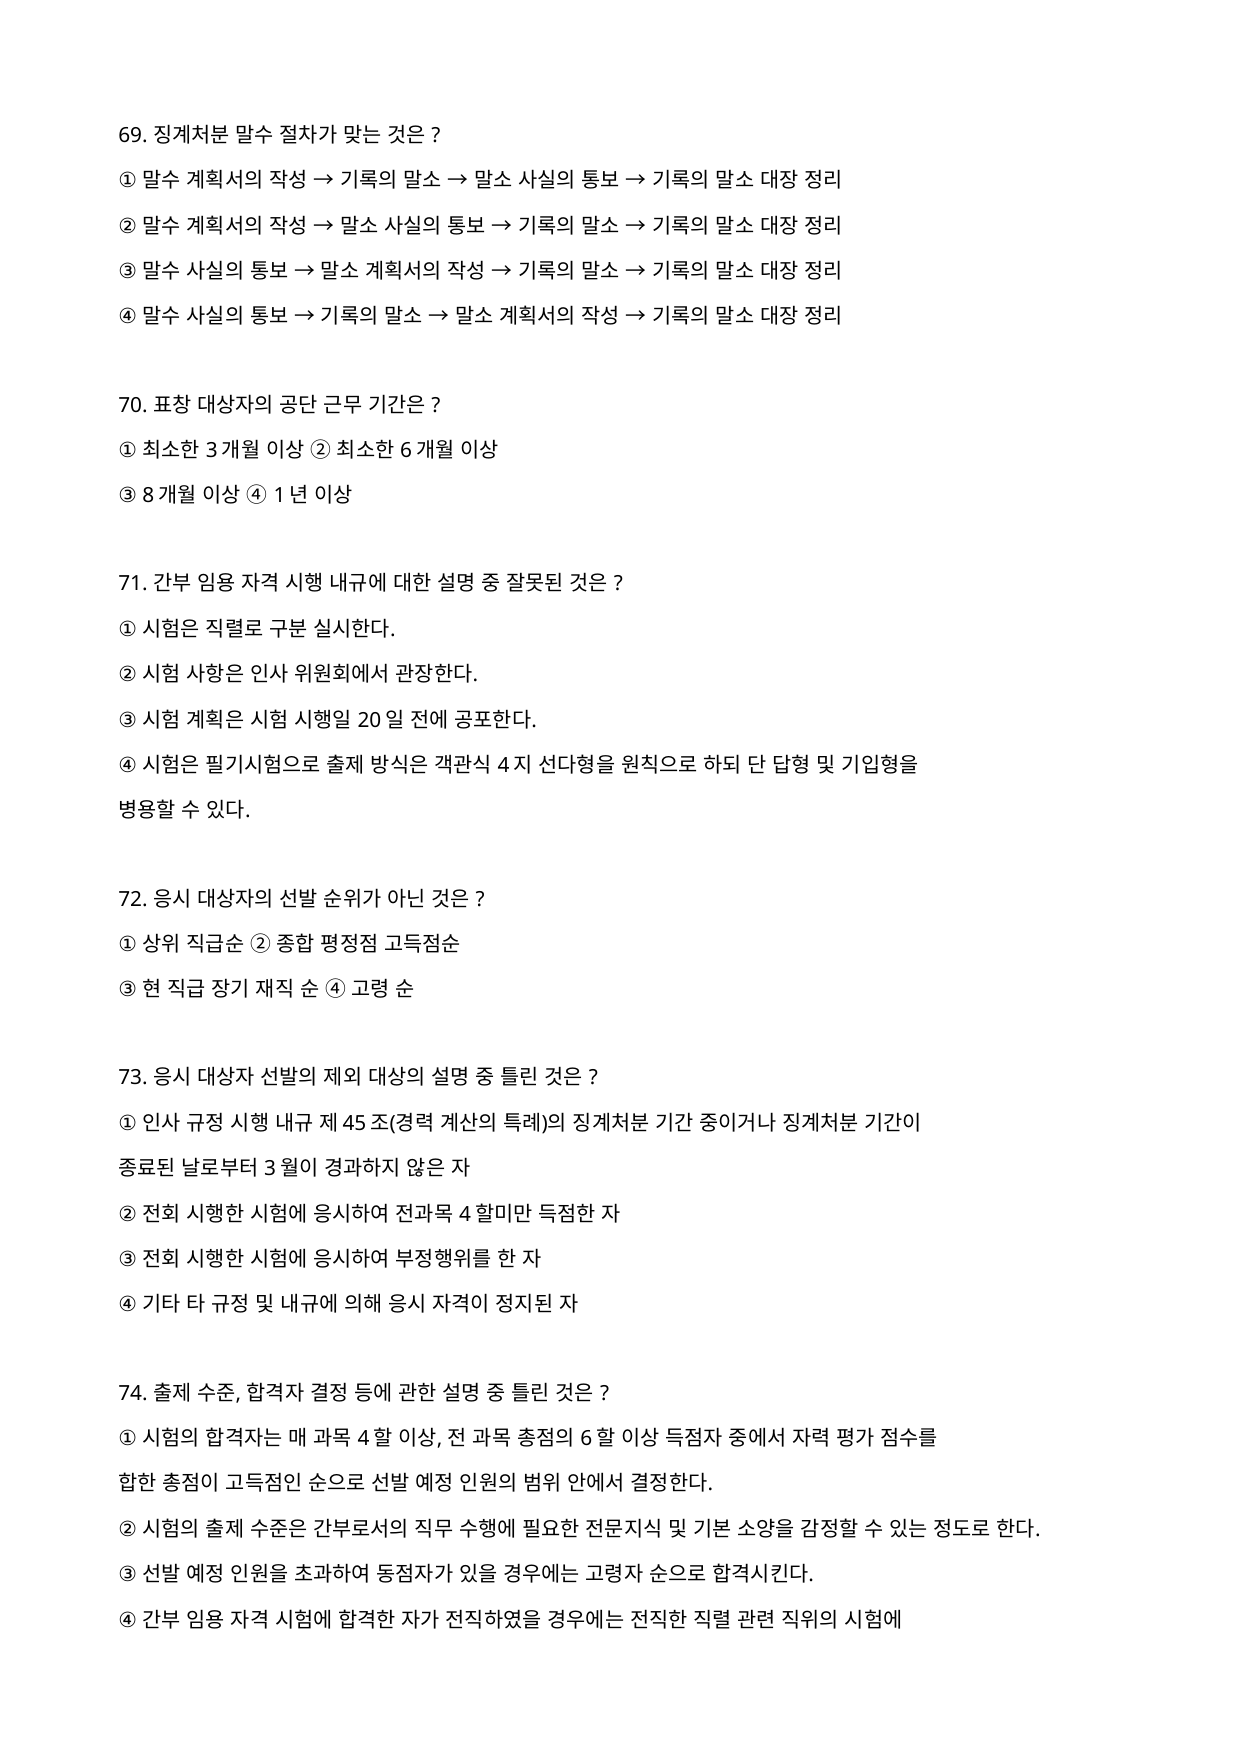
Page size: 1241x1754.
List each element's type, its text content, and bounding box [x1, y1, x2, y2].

text 병용할 수 있다. [118, 794, 1122, 824]
text ① 상위 직급순 ② 종합 평정점 고득점순 [118, 927, 1122, 957]
text ③ 말수 사실의 통보 → 말소 계획서의 작성 → 기록의 말소 → 기록의 말소 대장 정리 [118, 254, 1122, 285]
text ① 시험의 합격자는 매 과목 4할 이상, 전 과목 총점의 6할 이상 득점자 중에서 자력 평가 점수를 [118, 1421, 1122, 1451]
text 70. 표창 대상자의 공단 근무 기간은 ? [118, 388, 1122, 418]
text ③ 전회 시행한 시험에 응시하여 부정행위를 한 자 [118, 1242, 1122, 1273]
text ④ 말수 사실의 통보 → 기록의 말소 → 말소 계획서의 작성 → 기록의 말소 대장 정리 [118, 300, 1122, 330]
text ② 전회 시행한 시험에 응시하여 전과목 4할미만 득점한 자 [118, 1197, 1122, 1227]
text ③ 현 직급 장기 재직 순 ④ 고령 순 [118, 973, 1122, 1003]
text ① 최소한 3개월 이상 ② 최소한 6개월 이상 [118, 433, 1122, 463]
text ④ 간부 임용 자격 시험에 합격한 자가 전직하였을 경우에는 전직한 직렬 관련 직위의 시험에 [118, 1603, 1122, 1633]
text 74. 출제 수준, 합격자 결정 등에 관한 설명 중 틀린 것은 ? [118, 1376, 1122, 1406]
text ③ 시험 계획은 시험 시행일 20일 전에 공포한다. [118, 703, 1122, 733]
text ② 시험의 출제 수준은 간부로서의 직무 수행에 필요한 전문지식 및 기본 소양을 감정할 수 있는 정도로 한다. [118, 1512, 1122, 1542]
text ④ 시험은 필기시험으로 출제 방식은 객관식 4지 선다형을 원칙으로 하되 단 답형 및 기입형을 [118, 748, 1122, 779]
text 72. 응시 대상자의 선발 순위가 아닌 것은 ? [118, 882, 1122, 912]
text 69. 징계처분 말수 절차가 맞는 것은 ? [118, 118, 1122, 148]
text ① 시험은 직렬로 구분 실시한다. [118, 612, 1122, 642]
text ① 인사 규정 시행 내규 제45조(경력 계산의 특례)의 징계처분 기간 중이거나 징계처분 기간이 [118, 1106, 1122, 1136]
text ① 말수 계획서의 작성 → 기록의 말소 → 말소 사실의 통보 → 기록의 말소 대장 정리 [118, 163, 1122, 194]
text 종료된 날로부터 3월이 경과하지 않은 자 [118, 1151, 1122, 1182]
text ② 말수 계획서의 작성 → 말소 사실의 통보 → 기록의 말소 → 기록의 말소 대장 정리 [118, 209, 1122, 239]
text ③ 8개월 이상 ④ 1년 이상 [118, 479, 1122, 509]
text 73. 응시 대상자 선발의 제외 대상의 설명 중 틀린 것은 ? [118, 1061, 1122, 1091]
text 71. 간부 임용 자격 시행 내규에 대한 설명 중 잘못된 것은 ? [118, 567, 1122, 597]
text ② 시험 사항은 인사 위원회에서 관장한다. [118, 657, 1122, 688]
text ③ 선발 예정 인원을 초과하여 동점자가 있을 경우에는 고령자 순으로 합격시킨다. [118, 1557, 1122, 1588]
text ④ 기타 타 규정 및 내규에 의해 응시 자격이 정지된 자 [118, 1288, 1122, 1318]
text 합한 총점이 고득점인 순으로 선발 예정 인원의 범위 안에서 결정한다. [118, 1467, 1122, 1497]
